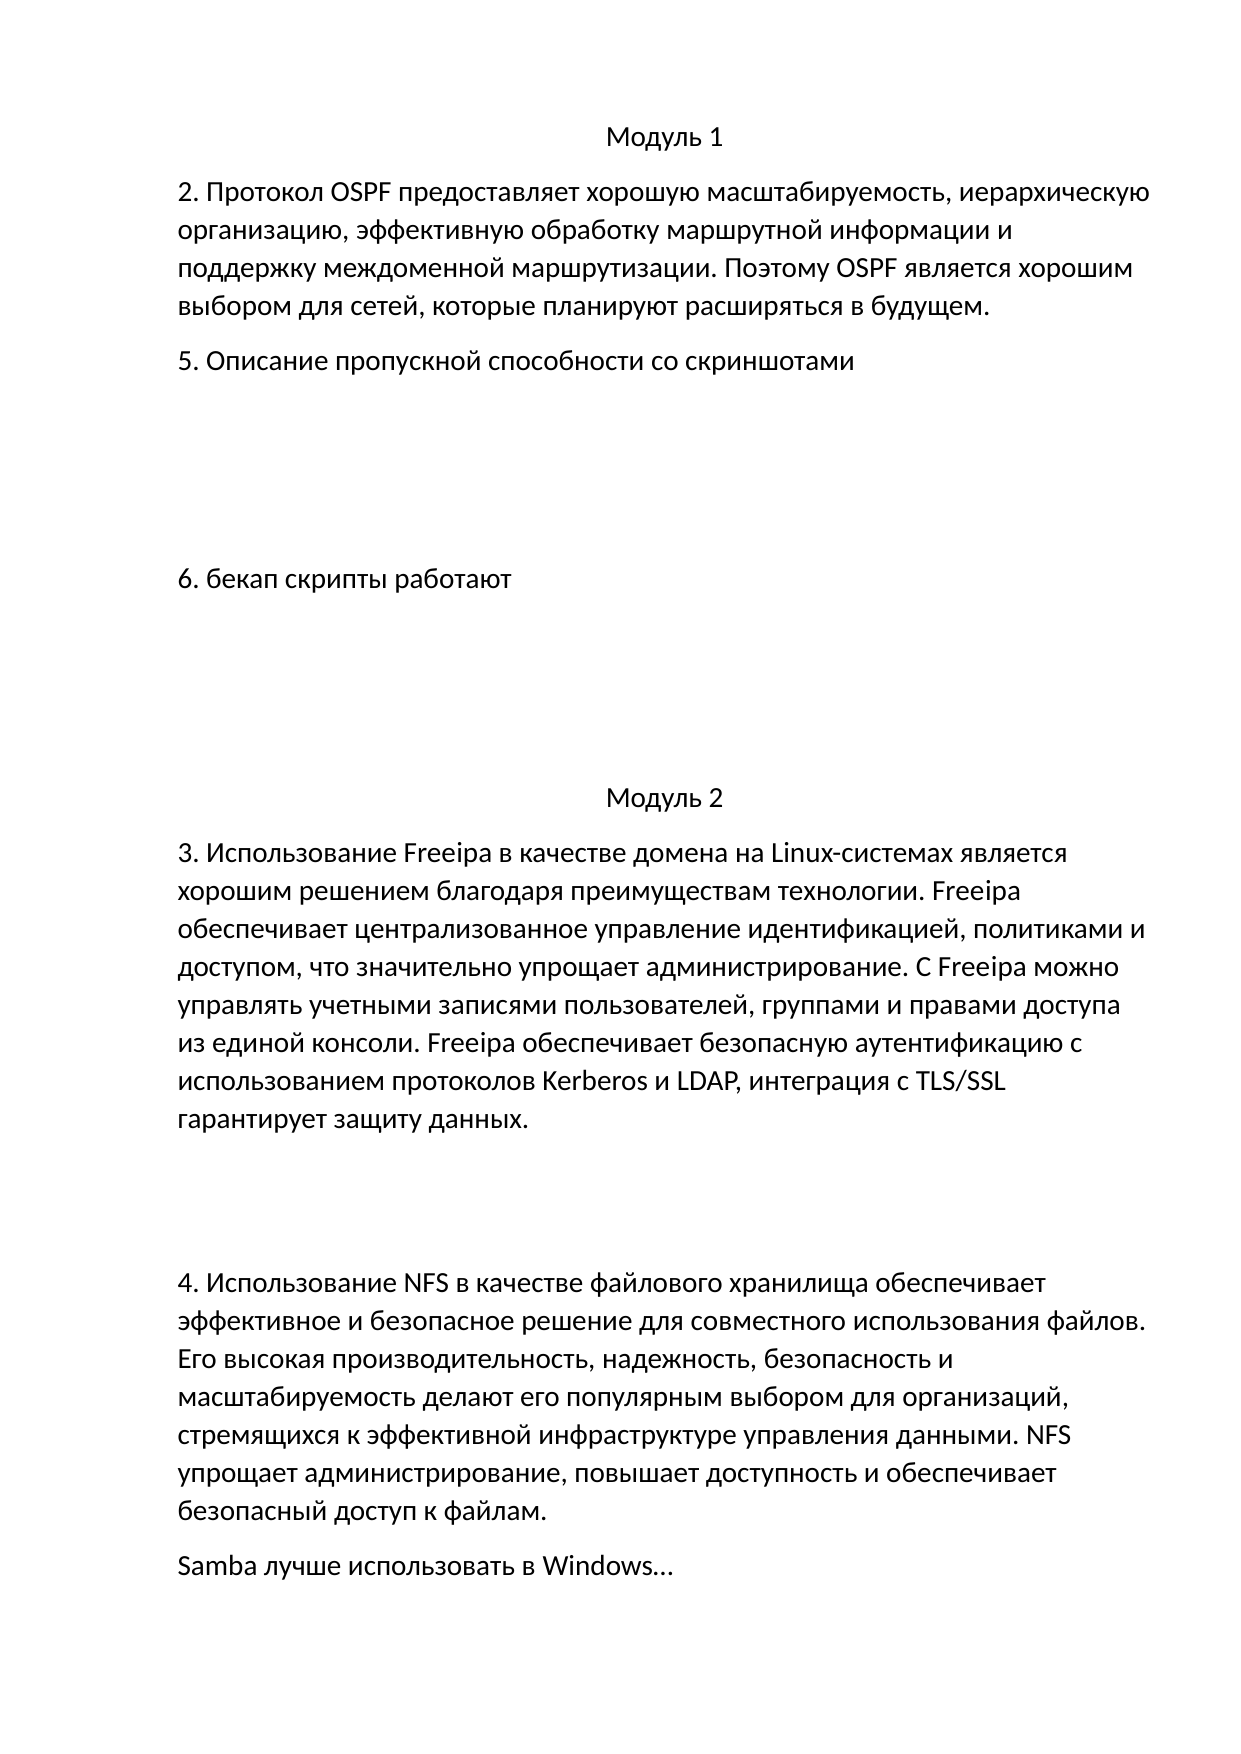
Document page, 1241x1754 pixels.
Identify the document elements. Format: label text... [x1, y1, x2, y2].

text Samba лучше использовать в Windows… [177, 1547, 1152, 1582]
text 5. Описание пропускной способности со скриншотами [177, 342, 1152, 377]
text 6. бекап скрипты работают [177, 560, 1152, 596]
text 4. Использование NFS в качестве файлового хранилища обеспечивает эффективное и безопасное решение для совместного использования файлов. Его высокая производительность, надежность, безопасность и масштабируемость делают его популярным выбором для организаций, стремящихся к эффективной инфраструктуре управления данными. NFS упрощает администрирование, повышает доступность и обеспечивает безопасный доступ к файлам. [177, 1264, 1152, 1528]
text Модуль 2 [177, 779, 1152, 815]
text Модуль 1 [177, 118, 1152, 154]
text 3. Использование Freeipa в качестве домена на Linux-системах является хорошим решением благодаря преимуществам технологии. Freeipa обеспечивает централизованное управление идентификацией, политиками и доступом, что значительно упрощает администрирование. С Freeipa можно управлять учетными записями пользователей, группами и правами доступа из единой консоли. Freeipa обеспечивает безопасную аутентификацию с использованием протоколов Kerberos и LDAP, интеграция с TLS/SSL гарантирует защиту данных. [177, 834, 1152, 1136]
text 2. Протокол OSPF предоставляет хорошую масштабируемость, иерархическую организацию, эффективную обработку маршрутной информации и поддержку междоменной маршрутизации. Поэтому OSPF является хорошим выбором для сетей, которые планируют расширяться в будущем. [177, 173, 1152, 322]
